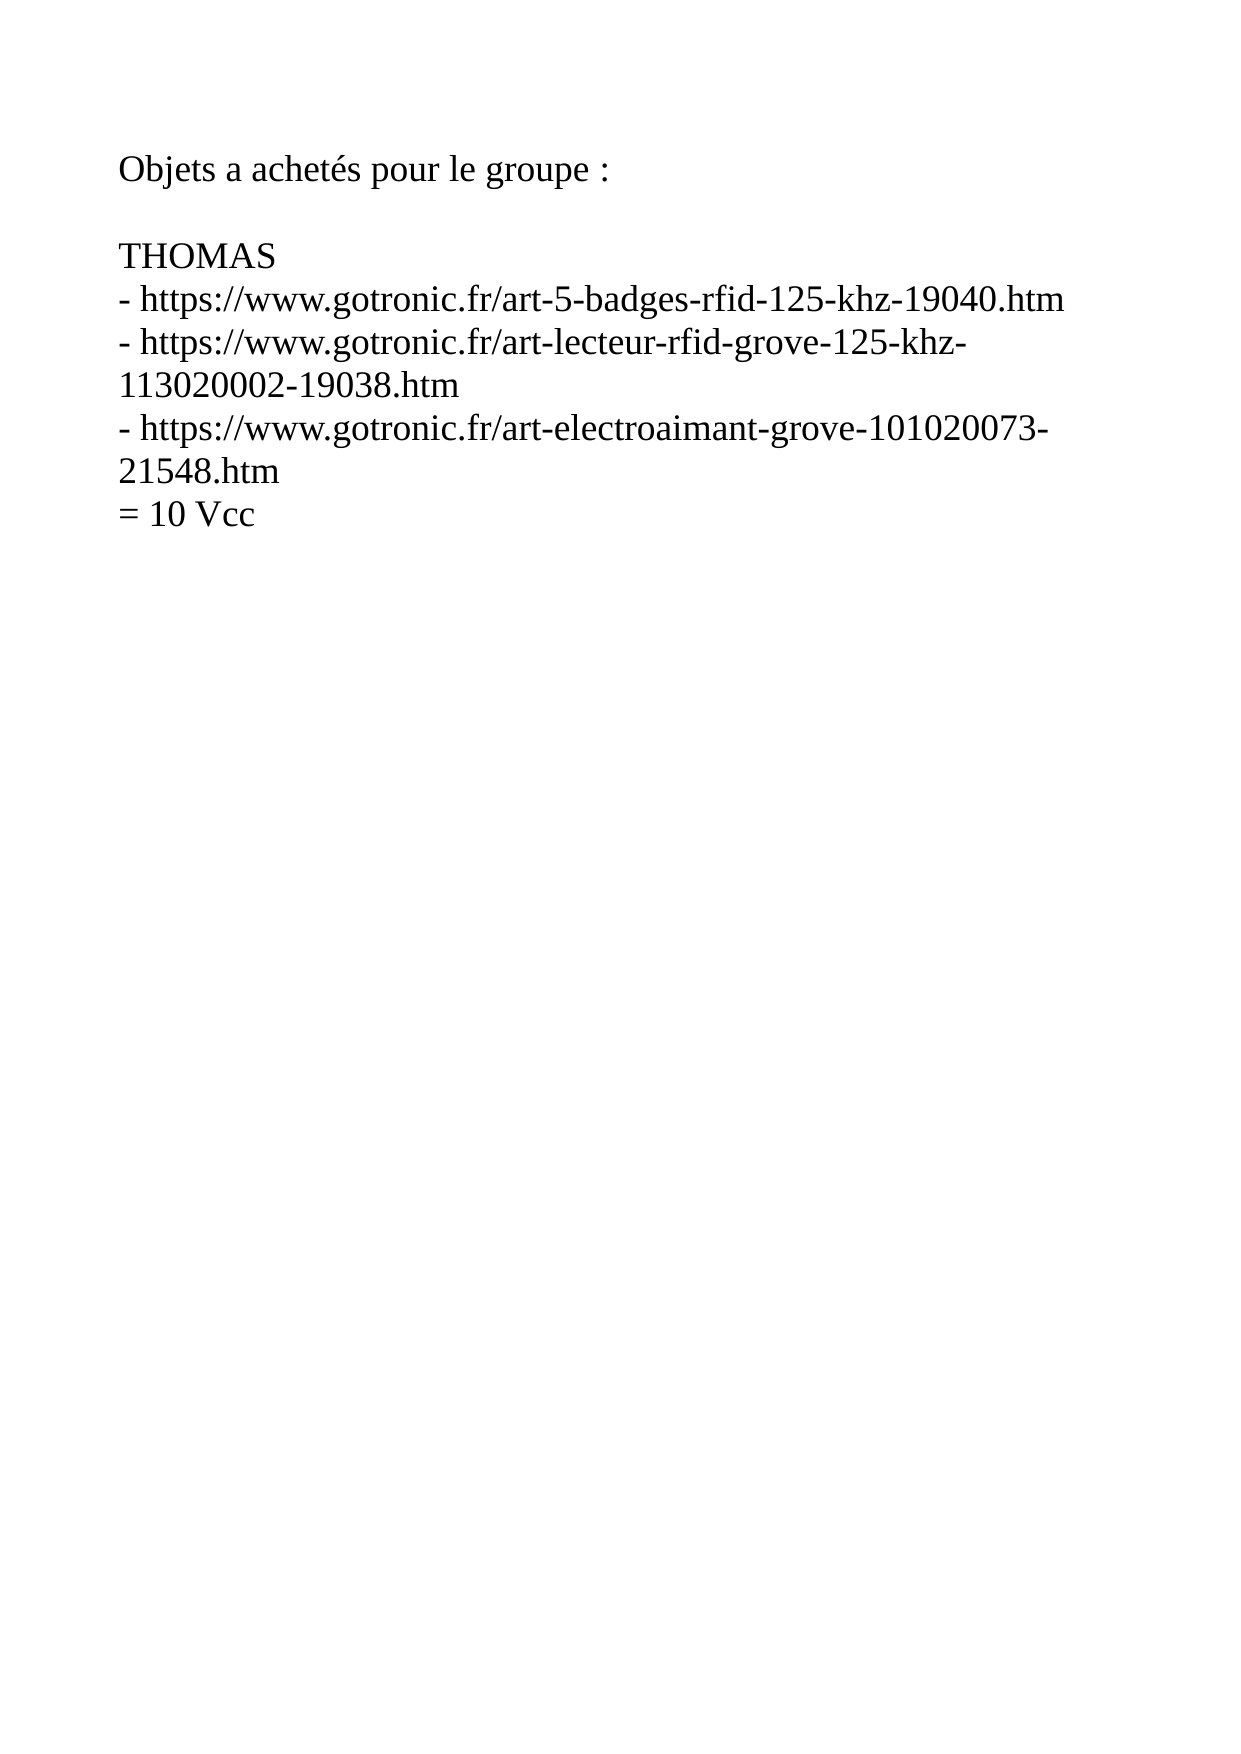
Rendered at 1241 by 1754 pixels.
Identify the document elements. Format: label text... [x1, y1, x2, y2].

text Objets a achetés pour le groupe : [118, 147, 1122, 190]
text - https://www.gotronic.fr/art-electroaimant-grove-101020073-21548.htm [118, 406, 1122, 492]
text = 10 Vcc [118, 492, 1122, 535]
text - https://www.gotronic.fr/art-5-badges-rfid-125-khz-19040.htm [118, 276, 1122, 319]
text - https://www.gotronic.fr/art-lecteur-rfid-grove-125-khz-113020002-19038.htm [118, 319, 1122, 406]
text THOMAS [118, 233, 1122, 276]
